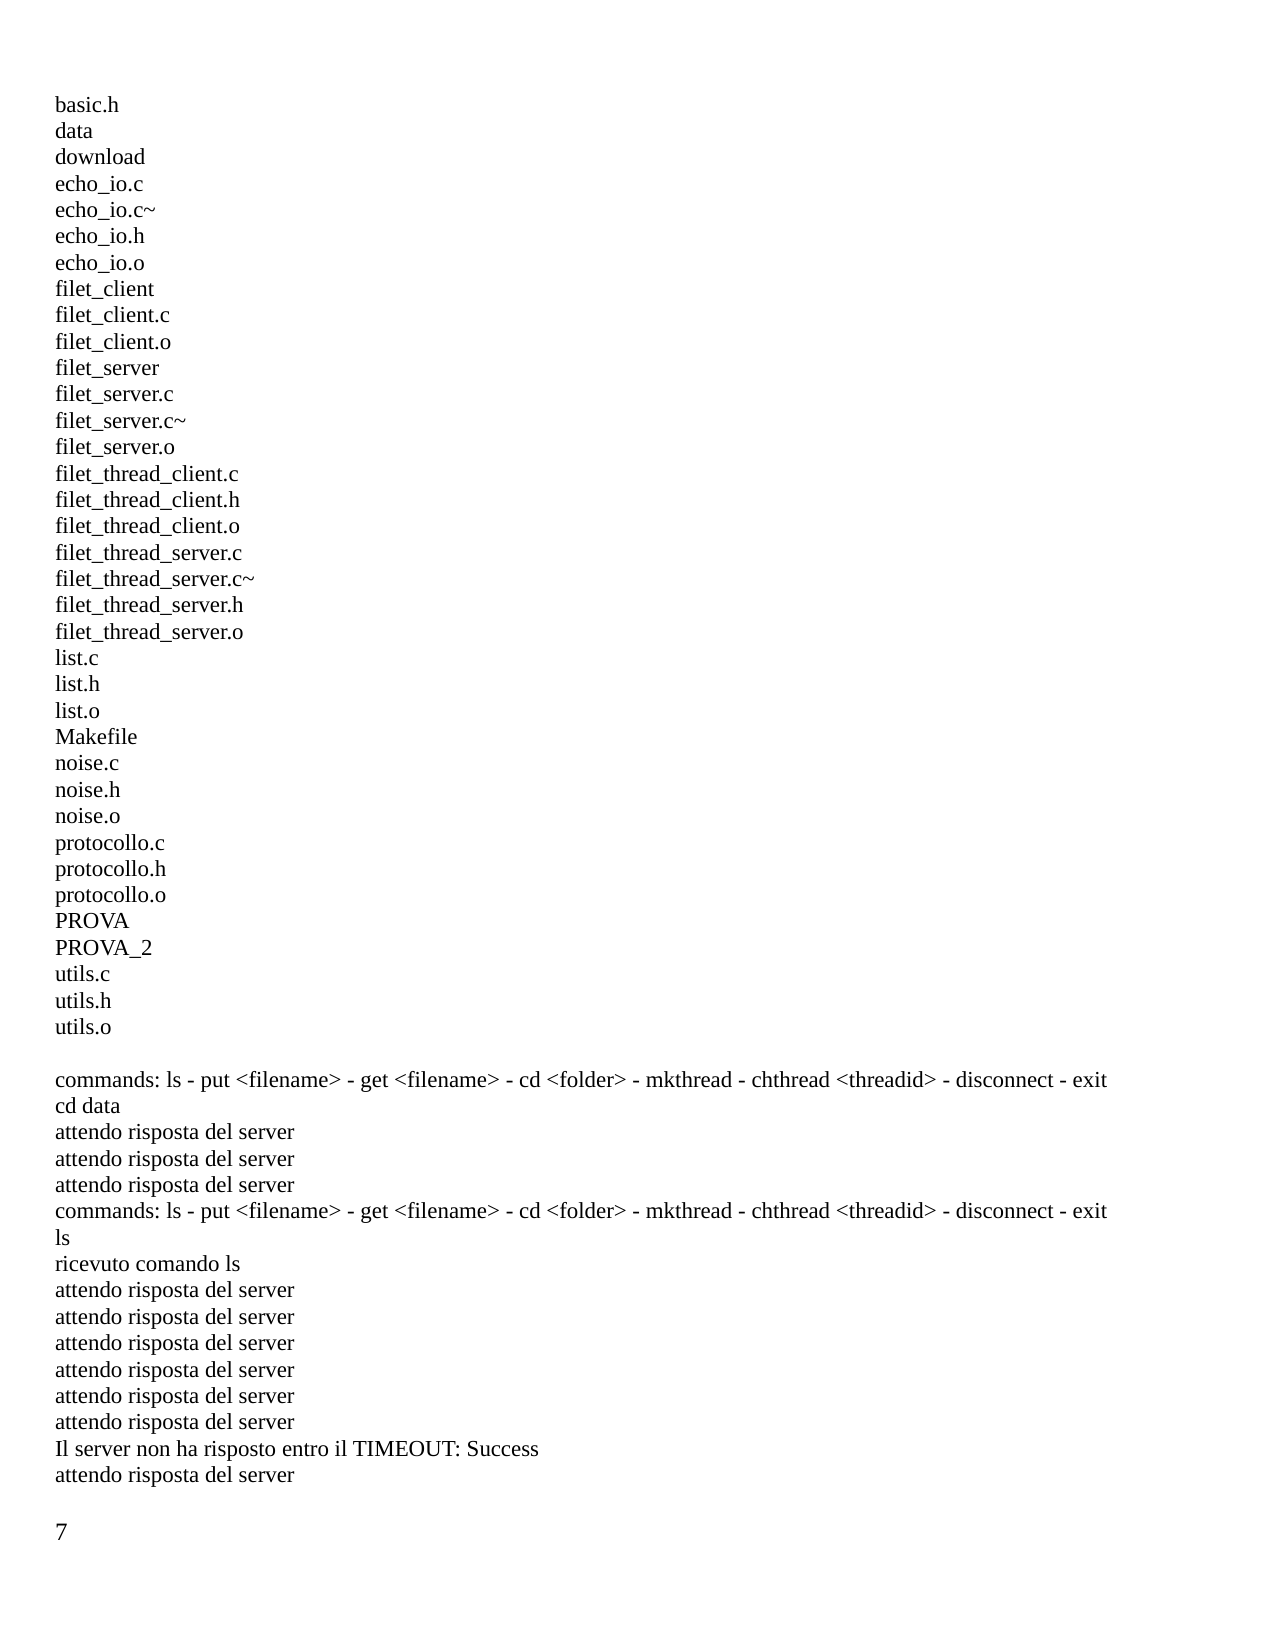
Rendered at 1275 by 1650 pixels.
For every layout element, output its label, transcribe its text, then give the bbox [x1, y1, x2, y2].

text attendo risposta del server [55, 1118, 1227, 1145]
text noise.o [55, 802, 1227, 828]
text filet_server.o [55, 433, 1227, 459]
text filet_client.c [55, 301, 1227, 328]
text filet_thread_server.c [55, 539, 1227, 565]
text list.o [55, 697, 1227, 723]
text noise.c [55, 749, 1227, 776]
text PROVA_2 [55, 934, 1227, 960]
text attendo risposta del server [55, 1356, 1227, 1382]
text commands: ls - put <filename> - get <filename> - cd <folder> - mkthread - chthread <threadid> - disconnect - exit [55, 1197, 1227, 1224]
text download [55, 143, 1227, 170]
text filet_thread_client.c [55, 459, 1227, 486]
text filet_thread_server.h [55, 591, 1227, 618]
text protocollo.o [55, 881, 1227, 908]
text attendo risposta del server [55, 1461, 1227, 1487]
text list.h [55, 670, 1227, 697]
text Il server non ha risposto entro il TIMEOUT: Success [55, 1435, 1227, 1461]
text protocollo.h [55, 855, 1227, 881]
text Makefile [55, 723, 1227, 749]
text filet_thread_client.o [55, 512, 1227, 539]
text filet_server [55, 354, 1227, 381]
text utils.h [55, 987, 1227, 1013]
text utils.o [55, 1013, 1227, 1039]
text attendo risposta del server [55, 1171, 1227, 1197]
text filet_server.c~ [55, 407, 1227, 433]
text filet_client [55, 275, 1227, 301]
text list.c [55, 644, 1227, 670]
text noise.h [55, 776, 1227, 802]
text filet_client.o [55, 328, 1227, 354]
text echo_io.c [55, 170, 1227, 196]
text basic.h [55, 91, 1227, 117]
text attendo risposta del server [55, 1329, 1227, 1356]
text attendo risposta del server [55, 1408, 1227, 1435]
text filet_server.c [55, 381, 1227, 407]
text PROVA [55, 908, 1227, 934]
text filet_thread_server.c~ [55, 565, 1227, 591]
text filet_thread_client.h [55, 486, 1227, 512]
text attendo risposta del server [55, 1303, 1227, 1329]
text echo_io.o [55, 249, 1227, 275]
text protocollo.c [55, 828, 1227, 855]
text attendo risposta del server [55, 1277, 1227, 1303]
text echo_io.h [55, 222, 1227, 249]
text cd data [55, 1092, 1227, 1118]
text data [55, 117, 1227, 143]
text attendo risposta del server [55, 1145, 1227, 1171]
text echo_io.c~ [55, 196, 1227, 222]
text filet_thread_server.o [55, 618, 1227, 644]
text commands: ls - put <filename> - get <filename> - cd <folder> - mkthread - chthread <threadid> - disconnect - exit [55, 1066, 1227, 1092]
text ls [55, 1224, 1227, 1250]
text attendo risposta del server [55, 1382, 1227, 1408]
text utils.c [55, 960, 1227, 987]
text ricevuto comando ls [55, 1250, 1227, 1277]
